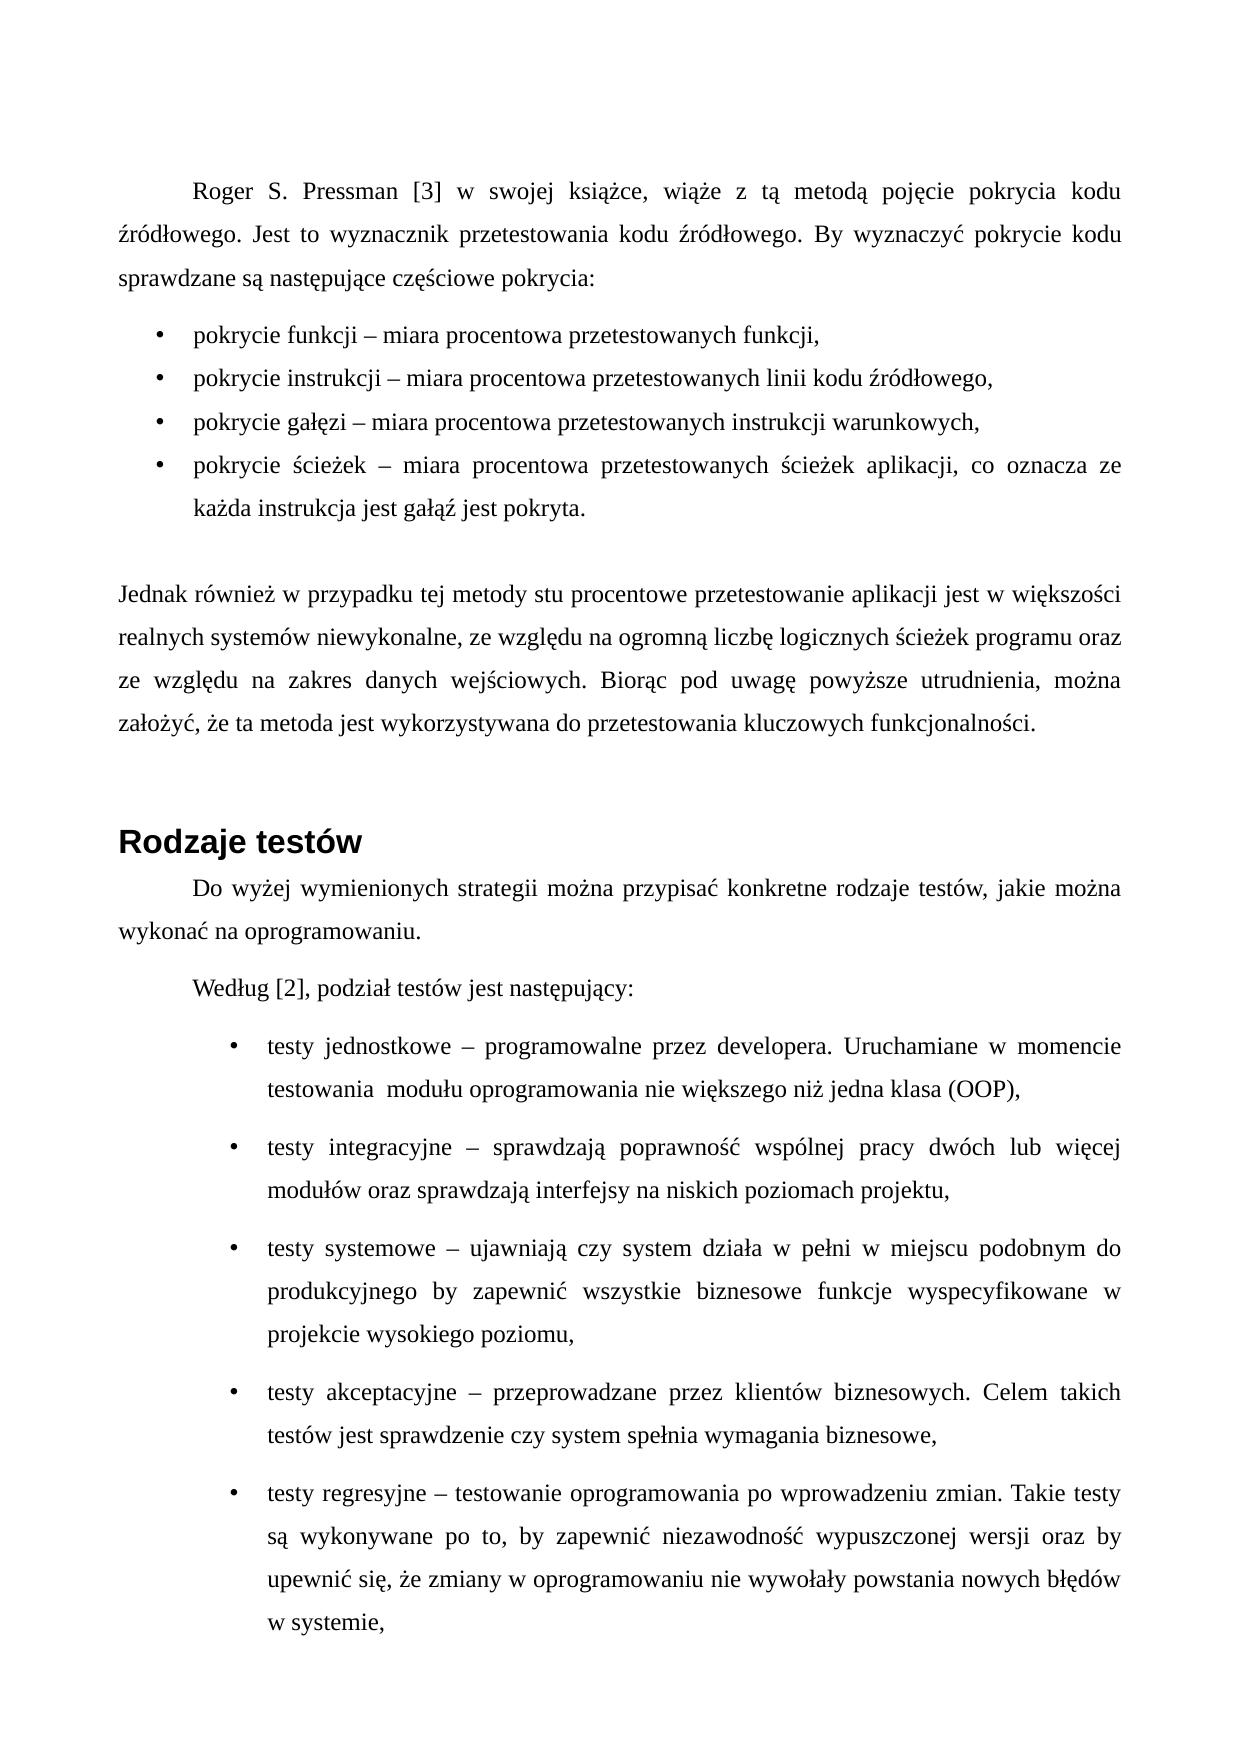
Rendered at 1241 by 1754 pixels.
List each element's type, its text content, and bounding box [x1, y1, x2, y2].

text Roger S. Pressman [3] w swojej książce, wiąże z tą metodą pojęcie pokrycia kodu źródłowego. Jest to wyznacznik przetestowania kodu źródłowego. By wyznaczyć pokrycie kodu sprawdzane są następujące częściowe pokrycia: [118, 176, 1122, 291]
list testy akceptacyjne – przeprowadzane przez klientów biznesowych. Celem takich testów jest sprawdzenie czy system spełnia wymagania biznesowe, [229, 1377, 1122, 1449]
list pokrycie instrukcji – miara procentowa przetestowanych linii kodu źródłowego, [156, 363, 1122, 392]
list testy systemowe – ujawniają czy system działa w pełni w miejscu podobnym do produkcyjnego by zapewnić wszystkie biznesowe funkcje wyspecyfikowane w projekcie wysokiego poziomu, [229, 1233, 1122, 1348]
list testy regresyjne – testowanie oprogramowania po wprowadzeniu zmian. Takie testy są wykonywane po to, by zapewnić niezawodność wypuszczonej wersji oraz by upewnić się, że zmiany w oprogramowaniu nie wywołały powstania nowych błędów w systemie, [229, 1478, 1122, 1636]
subtitle Rodzaje testów [118, 821, 1122, 860]
list pokrycie ścieżek – miara procentowa przetestowanych ścieżek aplikacji, co oznacza ze każda instrukcja jest gałąź jest pokryta. [156, 450, 1122, 522]
list pokrycie gałęzi – miara procentowa przetestowanych instrukcji warunkowych, [156, 407, 1122, 435]
text Według [2], podział testów jest następujący: [118, 973, 1122, 1002]
text Jednak również w przypadku tej metody stu procentowe przetestowanie aplikacji jest w większości realnych systemów niewykonalne, ze względu na ogromną liczbę logicznych ścieżek programu oraz ze względu na zakres danych wejściowych. Biorąc pod uwagę powyższe utrudnienia, można założyć, że ta metoda jest wykorzystywana do przetestowania kluczowych funkcjonalności. [118, 579, 1122, 737]
list testy jednostkowe – programowalne przez developera. Uruchamiane w momencie testowania modułu oprogramowania nie większego niż jedna klasa (OOP), [229, 1031, 1122, 1103]
text Do wyżej wymienionych strategii można przypisać konkretne rodzaje testów, jakie można wykonać na oprogramowaniu. [118, 873, 1122, 944]
list pokrycie funkcji – miara procentowa przetestowanych funkcji, [156, 320, 1122, 349]
list testy integracyjne – sprawdzają poprawność wspólnej pracy dwóch lub więcej modułów oraz sprawdzają interfejsy na niskich poziomach projektu, [229, 1132, 1122, 1204]
